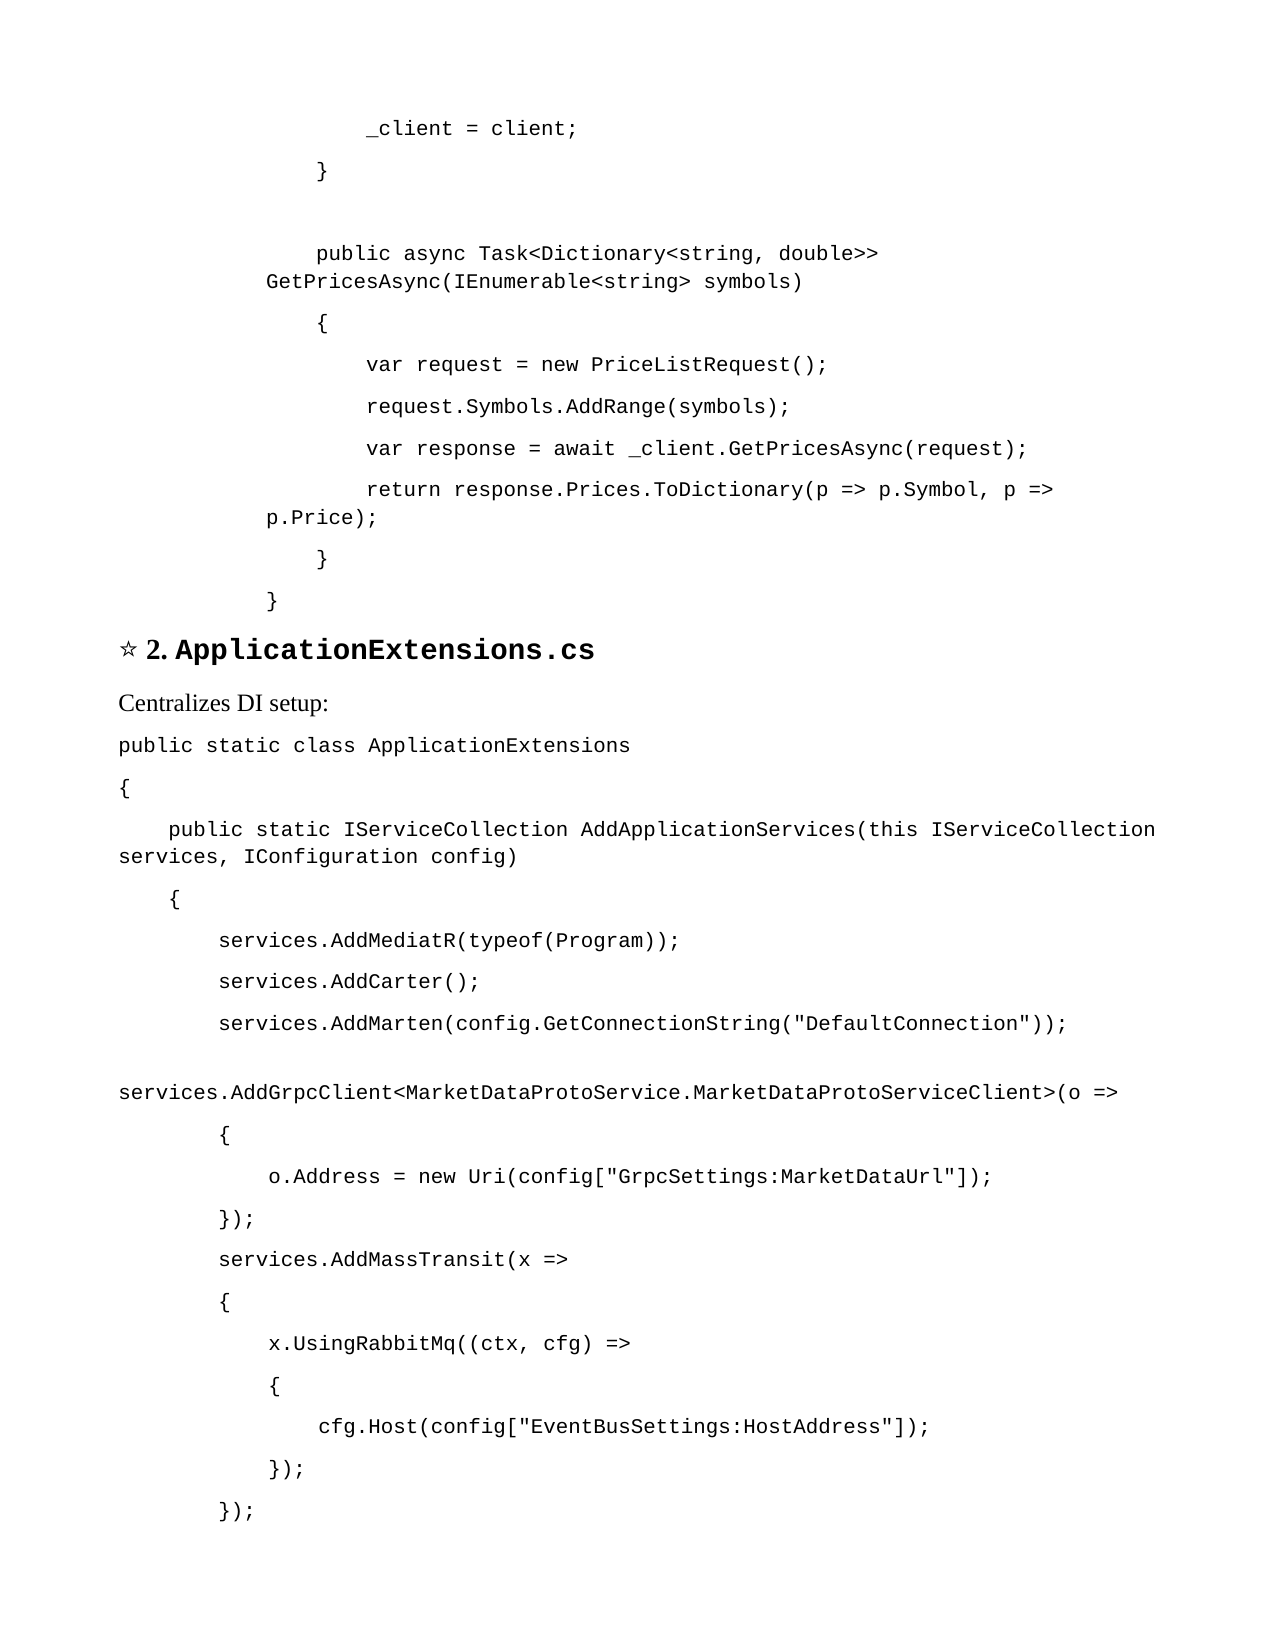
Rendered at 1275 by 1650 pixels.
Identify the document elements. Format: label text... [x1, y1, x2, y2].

text x.UsingRabbitMq((ctx, cfg) => [118, 1333, 1157, 1357]
list return response.Prices.ToDictionary(p => p.Symbol, p => p.Price); [236, 479, 1157, 530]
text services.AddMediatR(typeof(Program)); [118, 930, 1157, 953]
list { [236, 312, 1157, 336]
text services.AddMarten(config.GetConnectionString("DefaultConnection")); [118, 1013, 1157, 1037]
text { [118, 1291, 1157, 1315]
text services.AddGrpcClient<MarketDataProtoService.MarketDataProtoServiceClient>(o => [118, 1055, 1157, 1106]
text o.Address = new Uri(config["GrpcSettings:MarketDataUrl"]); [118, 1166, 1157, 1189]
text { [118, 888, 1157, 912]
list _client = client; [236, 118, 1157, 142]
list public async Task<Dictionary<string, double>> GetPricesAsync(IEnumerable<string> symbols) [236, 243, 1157, 294]
text Centralizes DI setup: [118, 688, 1157, 717]
list var response = await _client.GetPricesAsync(request); [236, 438, 1157, 461]
text }); [118, 1208, 1157, 1231]
list } [236, 548, 1157, 572]
text services.AddCarter(); [118, 972, 1157, 995]
text }); [118, 1458, 1157, 1482]
list request.Symbols.AddRange(symbols); [236, 396, 1157, 419]
list } [236, 160, 1157, 183]
text cfg.Host(config["EventBusSettings:HostAddress"]); [118, 1416, 1157, 1440]
list var request = new PriceListRequest(); [236, 354, 1157, 378]
text }); [118, 1500, 1157, 1524]
text { [118, 1375, 1157, 1398]
text { [118, 1124, 1157, 1148]
text { [118, 777, 1157, 801]
list } [236, 590, 1157, 614]
text public static class ApplicationExtensions [118, 736, 1157, 759]
text services.AddMassTransit(x => [118, 1249, 1157, 1273]
text public static IServiceCollection AddApplicationServices(this IServiceCollection services, IConfiguration config) [118, 819, 1157, 870]
subtitle ⭐ 2. ApplicationExtensions.cs [118, 632, 1157, 668]
